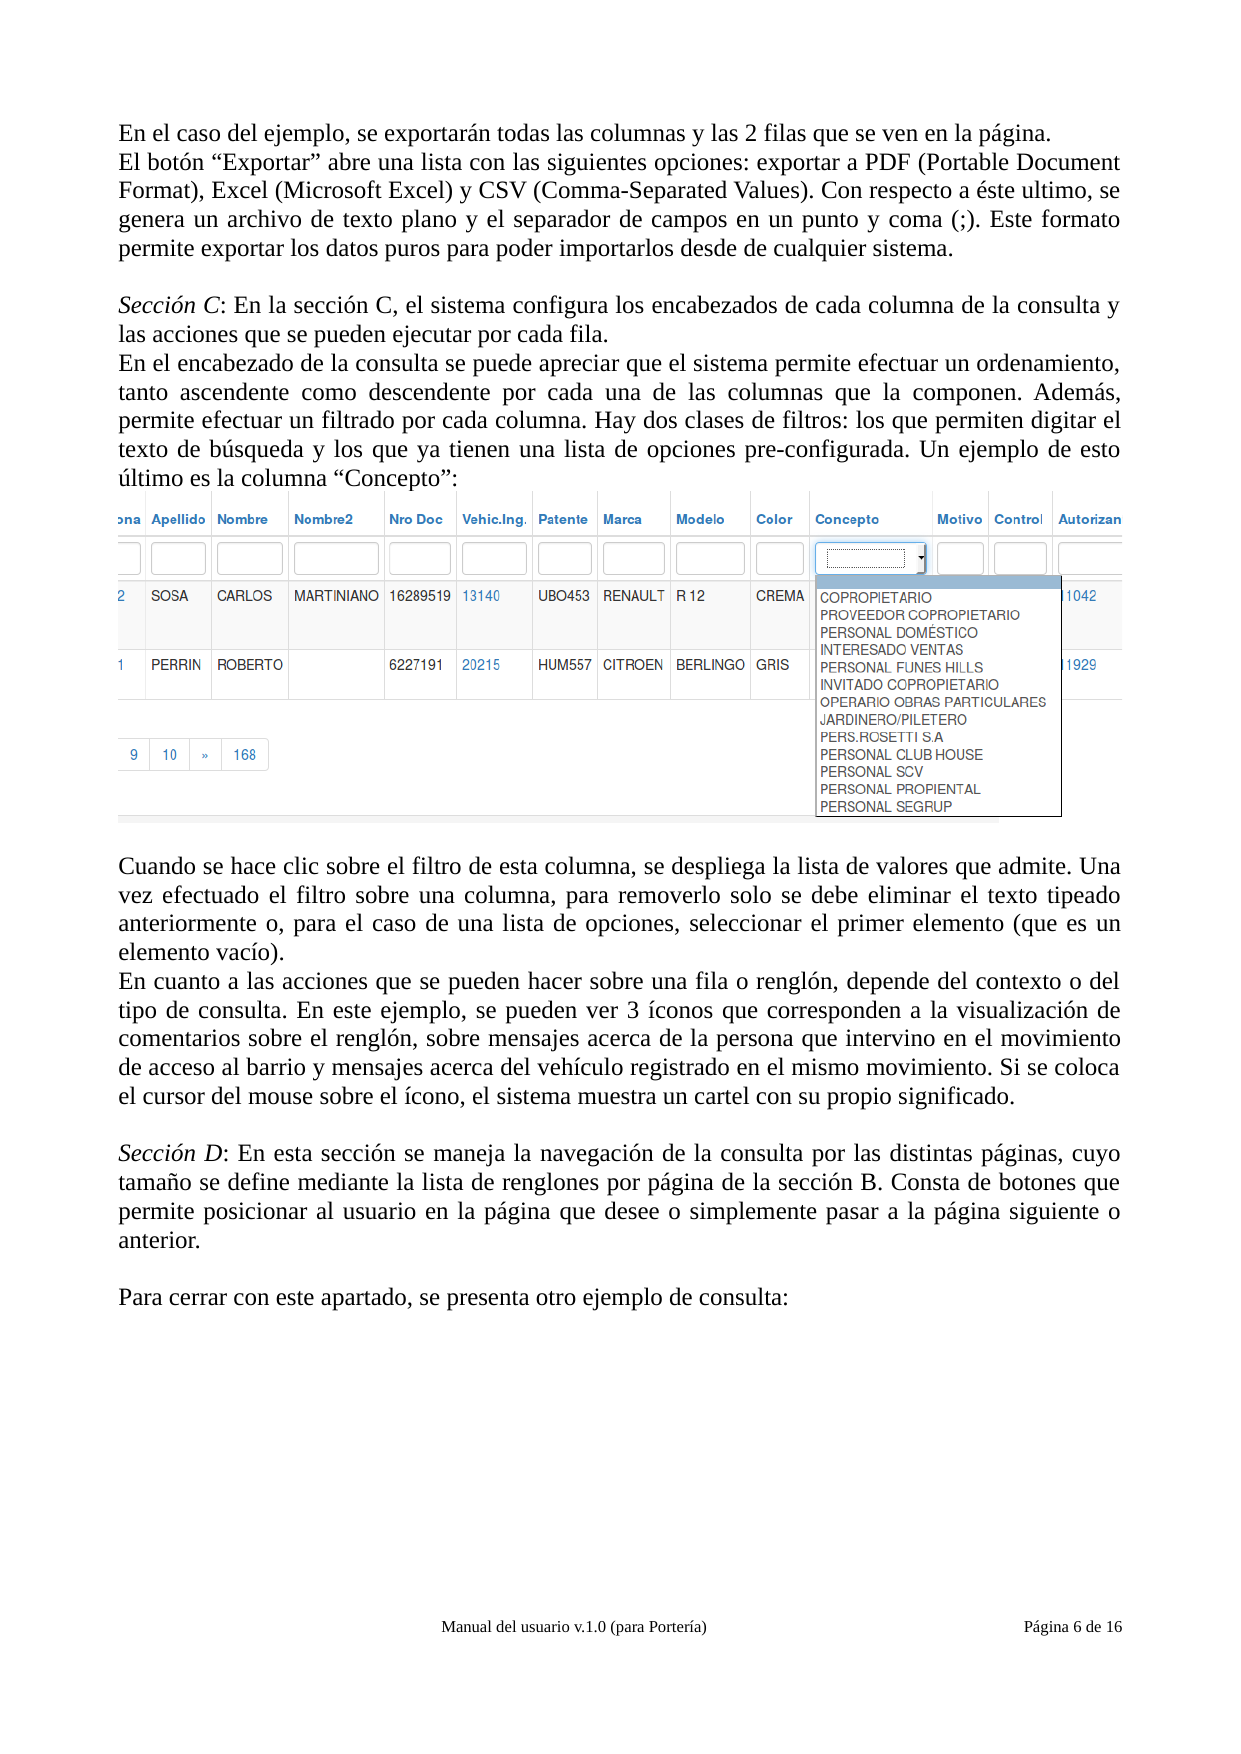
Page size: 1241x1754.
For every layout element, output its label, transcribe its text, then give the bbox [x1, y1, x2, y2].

text Para cerrar con este apartado, se presenta otro ejemplo de consulta: [118, 1282, 1122, 1311]
text Sección D: En esta sección se maneja la navegación de la consulta por las distintas páginas, cuyo tamaño se define mediante la lista de renglones por página de la sección B. Consta de botones que permite posicionar al usuario en la página que desee o simplemente pasar a la página siguiente o anterior. [118, 1138, 1122, 1253]
text Sección C: En la sección C, el sistema configura los encabezados de cada columna de la consulta y las acciones que se pueden ejecutar por cada fila. [118, 291, 1122, 348]
text El botón “Exportar” abre una lista con las siguientes opciones: exportar a PDF (Portable Document Format), Excel (Microsoft Excel) y CSV (Comma-Separated Values). Con respecto a éste ultimo, se genera un archivo de texto plano y el separador de campos en un punto y coma (;). Este formato permite exportar los datos puros para poder importarlos desde de cualquier sistema. [118, 147, 1122, 262]
text Cuando se hace clic sobre el filtro de esta columna, se despliega la lista de valores que admite. Una vez efectuado el filtro sobre una columna, para removerlo solo se debe eliminar el texto tipeado anteriormente o, para el caso de una lista de opciones, seleccionar el primer elemento (que es un elemento vacío). [118, 851, 1122, 966]
text En cuanto a las acciones que se pueden hacer sobre una fila o renglón, depende del contexto o del tipo de consulta. En este ejemplo, se pueden ver 3 íconos que corresponden a la visualización de comentarios sobre el renglón, sobre mensajes acerca de la persona que intervino en el movimiento de acceso al barrio y mensajes acerca del vehículo registrado en el mismo movimiento. Si se coloca el cursor del mouse sobre el ícono, el sistema muestra un cartel con su propio significado. [118, 966, 1122, 1110]
text En el caso del ejemplo, se exportarán todas las columnas y las 2 filas que se ven en la página. [118, 118, 1122, 147]
picture [118, 491, 1123, 823]
text En el encabezado de la consulta se puede apreciar que el sistema permite efectuar un ordenamiento, tanto ascendente como descendente por cada una de las columnas que la componen. Además, permite efectuar un filtrado por cada columna. Hay dos clases de filtros: los que permiten digitar el texto de búsqueda y los que ya tienen una lista de opciones pre-configurada. Un ejemplo de esto último es la columna “Concepto”: [118, 348, 1122, 491]
